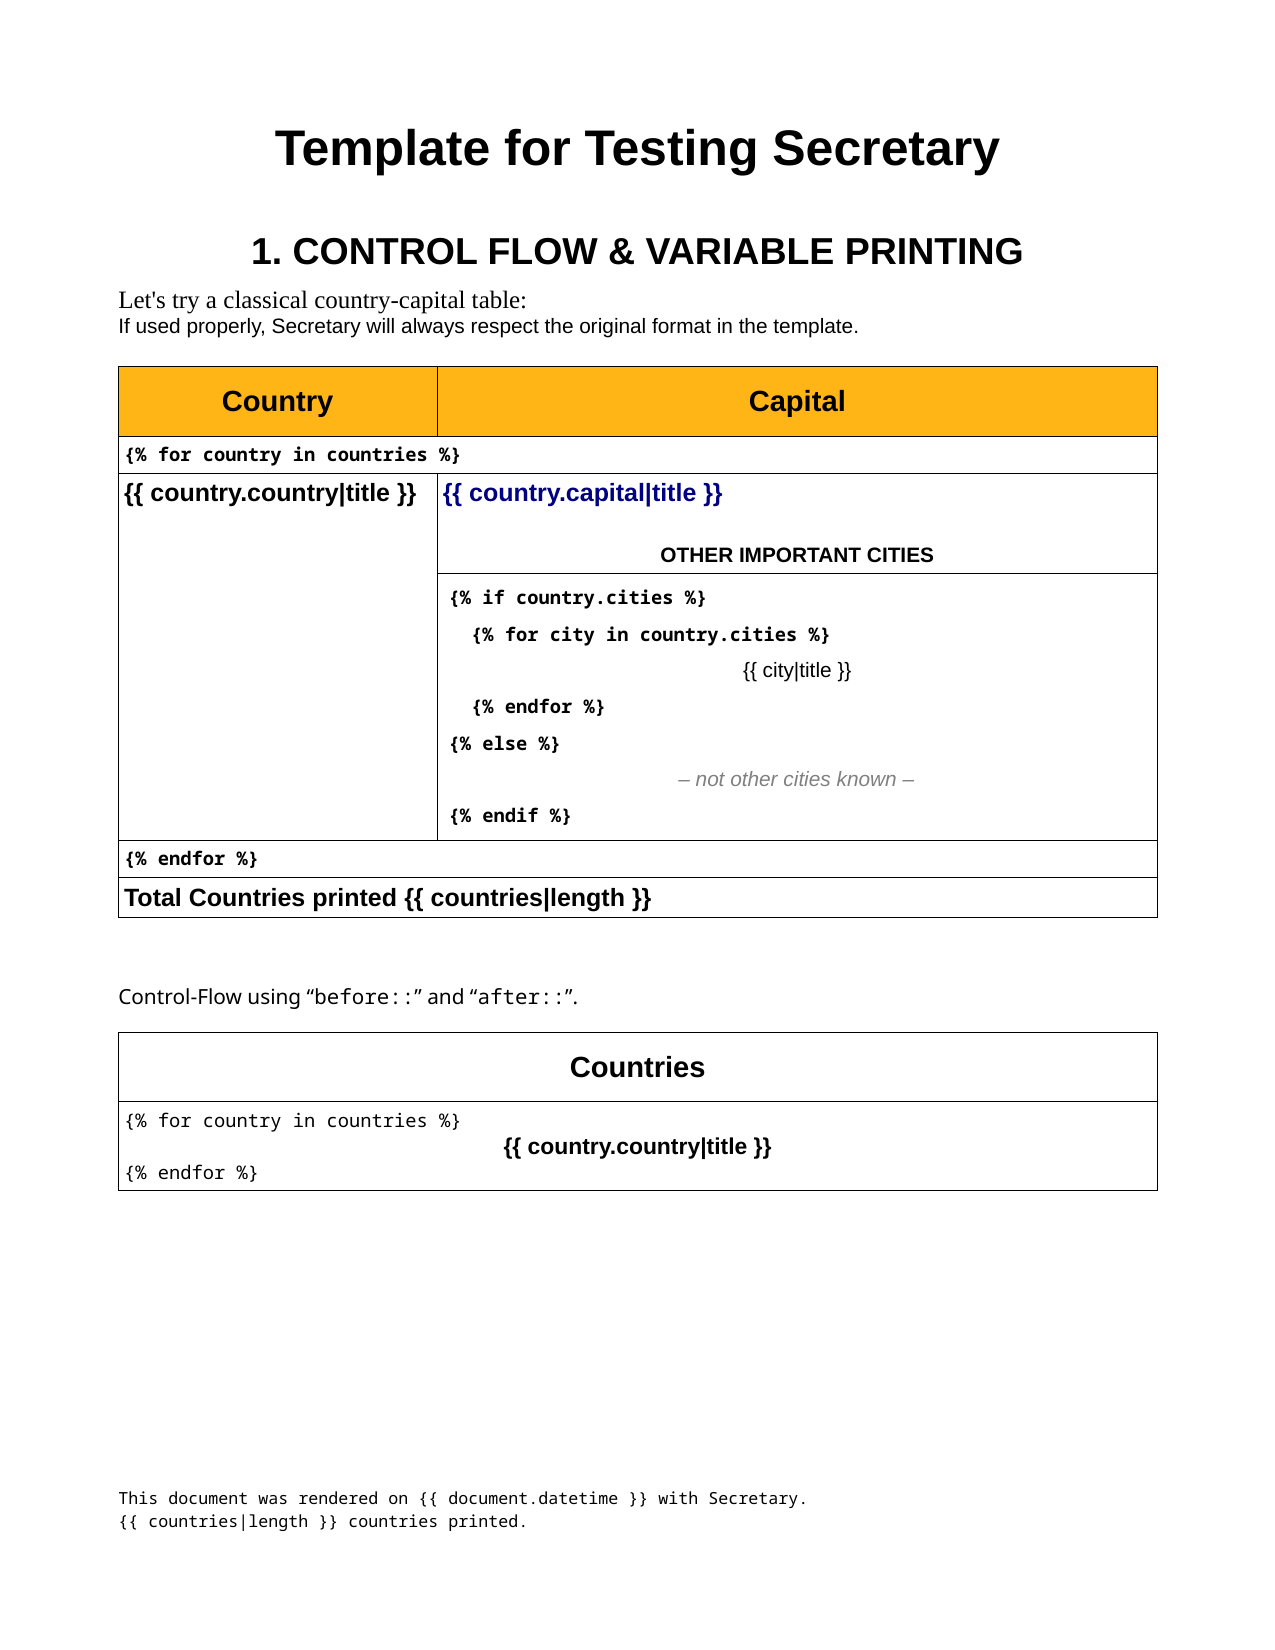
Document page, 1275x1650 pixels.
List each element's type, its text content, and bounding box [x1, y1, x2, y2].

table_cell {{ country.capital|title }} [438, 474, 1157, 513]
table_header Capital [438, 367, 1157, 436]
table_header {% if country.cities %} [443, 578, 1151, 615]
table_cell {% endfor %} [443, 688, 1151, 724]
table_cell {{ country.country|title }} [119, 474, 437, 840]
table_cell [438, 574, 1157, 840]
table_cell {% else %} [443, 725, 1151, 762]
subtitle If used properly, Secretary will always respect the original format in the template. [118, 314, 1157, 338]
table_cell {% for country in countries %} [119, 437, 1157, 473]
table_cell Total Countries printed {{ countries|length }} [119, 878, 1157, 917]
table_cell {% for city in country.cities %} [443, 615, 1151, 652]
table_cell {% for country in countries %} {{ country.country|title }} {% endfor %} [119, 1102, 1157, 1190]
table_cell {{ city|title }} [443, 652, 1151, 688]
subtitle Template for Testing Secretary [118, 118, 1157, 176]
table_cell {% endif %} [443, 797, 1151, 834]
table_cell {% endfor %} [119, 841, 1157, 877]
table_cell – not other cities known – [443, 762, 1151, 797]
table_header Countries [119, 1033, 1157, 1101]
table_header Country [119, 367, 437, 436]
text Let's try a classical country-capital table: [118, 285, 1157, 314]
title 1. CONTROL FLOW & VARIABLE PRINTING [118, 229, 1157, 272]
table_cell OTHER IMPORTANT CITIES [438, 513, 1157, 572]
text Control-Flow using “before::” and “after::”. [118, 982, 1157, 1011]
